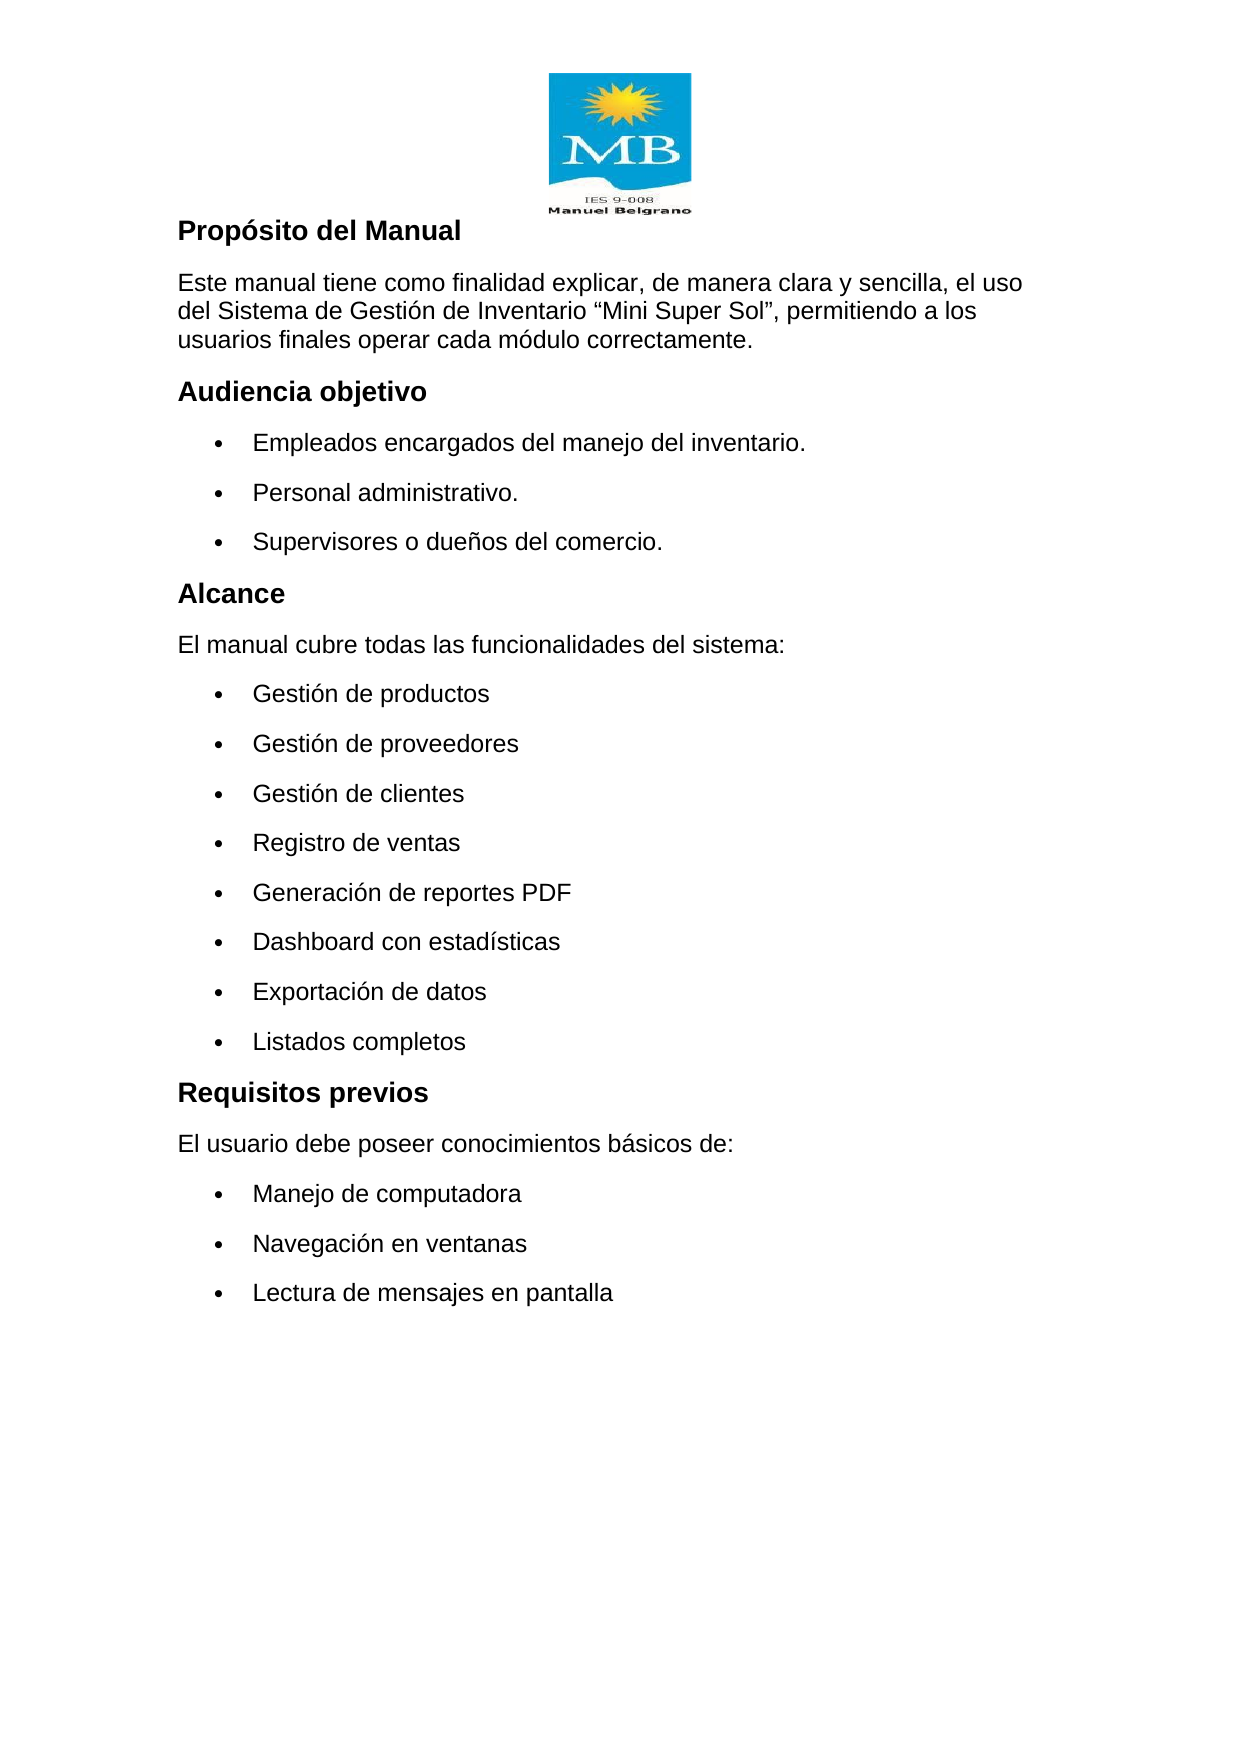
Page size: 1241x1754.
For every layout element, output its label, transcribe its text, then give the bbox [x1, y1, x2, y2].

text Propósito del Manual [177, 214, 1063, 247]
text Audiencia objetivo [177, 375, 1063, 407]
list Manejo de computadora [215, 1179, 1063, 1208]
text Alcance [177, 577, 1063, 609]
list Gestión de clientes [215, 779, 1063, 807]
list Gestión de productos [215, 679, 1063, 708]
list Exportación de datos [215, 977, 1063, 1006]
list Personal administrativo. [215, 477, 1063, 506]
list Dashboard con estadísticas [215, 927, 1063, 956]
text El manual cubre todas las funcionalidades del sistema: [177, 630, 1063, 659]
text El usuario debe poseer conocimientos básicos de: [177, 1129, 1063, 1158]
list Gestión de proveedores [215, 729, 1063, 758]
list Registro de ventas [215, 828, 1063, 857]
text Este manual tiene como finalidad explicar, de manera clara y sencilla, el uso del Sistema de Gestión de Inventario “Mini Super Sol”, permitiendo a los usuarios finales operar cada módulo correctamente. [177, 268, 1063, 354]
text Requisitos previos [177, 1076, 1063, 1108]
list Empleados encargados del manejo del inventario. [215, 428, 1063, 457]
list Supervisores o dueños del comercio. [215, 527, 1063, 556]
list Generación de reportes PDF [215, 878, 1063, 907]
list Navegación en ventanas [215, 1228, 1063, 1257]
list Lectura de mensajes en pantalla [215, 1278, 1063, 1307]
list Listados completos [215, 1027, 1063, 1055]
